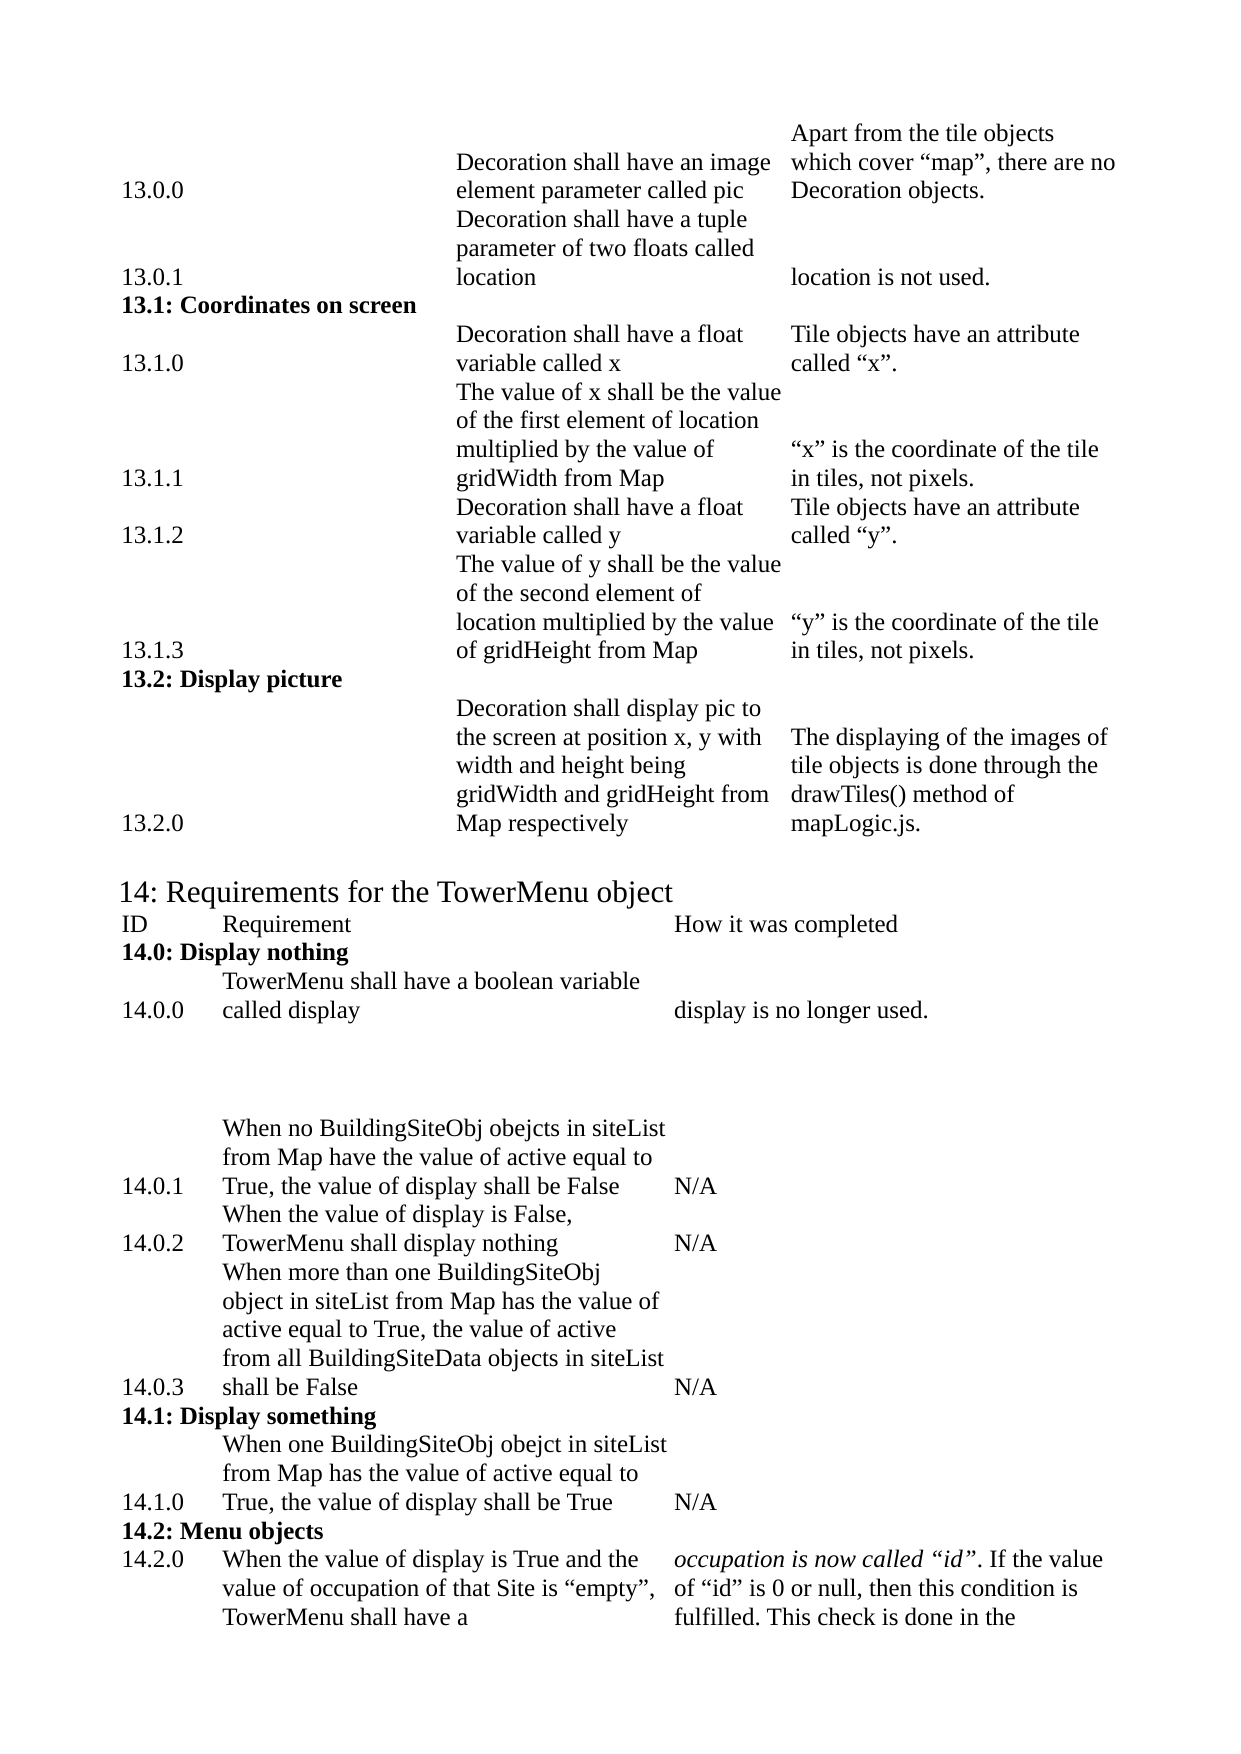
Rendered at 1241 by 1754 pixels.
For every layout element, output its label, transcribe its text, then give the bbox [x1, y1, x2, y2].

table_cell “x” is the coordinate of the tile in tiles, not pixels. [788, 377, 1122, 492]
table_cell TowerMenu shall have a boolean variable called display [219, 966, 671, 1024]
table_cell Decoration shall have an image element parameter called pic [453, 118, 787, 204]
table_cell When the value of display is False, TowerMenu shall display nothing [219, 1200, 671, 1257]
table_cell Decoration shall display pic to the screen at position x, y with width and height being gridWidth and gridHeight from Map respectively [453, 693, 787, 837]
table_cell location is not used. [788, 204, 1122, 291]
table_cell When more than one BuildingSiteObj object in siteList from Map has the value of active equal to True, the value of active from all BuildingSiteData objects in siteList shall be False [219, 1257, 671, 1401]
table_cell “y” is the coordinate of the tile in tiles, not pixels. [788, 549, 1122, 664]
table_header ID [118, 909, 219, 937]
table_cell occupation is now called “id”. If the value of “id” is 0 or null, then this condition is fulfilled. This check is done in the [671, 1545, 1122, 1631]
table_cell 13.2: Display picture [118, 664, 1122, 693]
table_cell 13.1.1 [118, 377, 453, 492]
table_cell 14.1: Display something [118, 1401, 1122, 1429]
table_cell 13.0.0 [118, 118, 453, 204]
table_cell 14.2.0 [118, 1545, 219, 1631]
table_cell N/A [671, 1430, 1122, 1516]
table_cell 13.0.1 [118, 204, 453, 291]
table_cell 14.0.1 [118, 1024, 219, 1199]
table_cell 14.2: Menu objects [118, 1516, 1122, 1544]
table_cell The value of x shall be the value of the first element of location multiplied by the value of gridWidth from Map [453, 377, 787, 492]
table_cell Apart from the tile objects which cover “map”, there are no Decoration objects. [788, 118, 1122, 204]
table_cell Decoration shall have a float variable called y [453, 492, 787, 549]
table_cell When the value of display is True and the value of occupation of that Site is “empty”, TowerMenu shall have a [219, 1545, 671, 1631]
table_cell N/A [671, 1024, 1122, 1199]
table_cell 14.0.0 [118, 966, 219, 1024]
table_cell 13.1.3 [118, 549, 453, 664]
table_header How it was completed [671, 909, 1122, 937]
table_cell 13.2.0 [118, 693, 453, 837]
table_cell N/A [671, 1257, 1122, 1401]
table_cell N/A [671, 1200, 1122, 1257]
table_cell display is no longer used. [671, 966, 1122, 1024]
table_cell 14.0.3 [118, 1257, 219, 1401]
table_cell 14.0: Display nothing [118, 938, 1122, 966]
table_cell 13.1: Coordinates on screen [118, 291, 1122, 319]
table_cell Tile objects have an attribute called “x”. [788, 319, 1122, 377]
table_header Requirement [219, 909, 671, 937]
table_cell Decoration shall have a tuple parameter of two floats called location [453, 204, 787, 291]
table_cell The displaying of the images of tile objects is done through the drawTiles() method of mapLogic.js. [788, 693, 1122, 837]
table_cell 13.1.2 [118, 492, 453, 549]
table_cell When one BuildingSiteObj obejct in siteList from Map has the value of active equal to True, the value of display shall be True [219, 1430, 671, 1516]
table_cell The value of y shall be the value of the second element of location multiplied by the value of gridHeight from Map [453, 549, 787, 664]
text 14: Requirements for the TowerMenu object [118, 873, 1122, 909]
table_cell Decoration shall have a float variable called x [453, 319, 787, 377]
table_cell When no BuildingSiteObj obejcts in siteList from Map have the value of active equal to True, the value of display shall be False [219, 1024, 671, 1199]
table_cell Tile objects have an attribute called “y”. [788, 492, 1122, 549]
table_cell 13.1.0 [118, 319, 453, 377]
table_cell 14.1.0 [118, 1430, 219, 1516]
table_cell 14.0.2 [118, 1200, 219, 1257]
